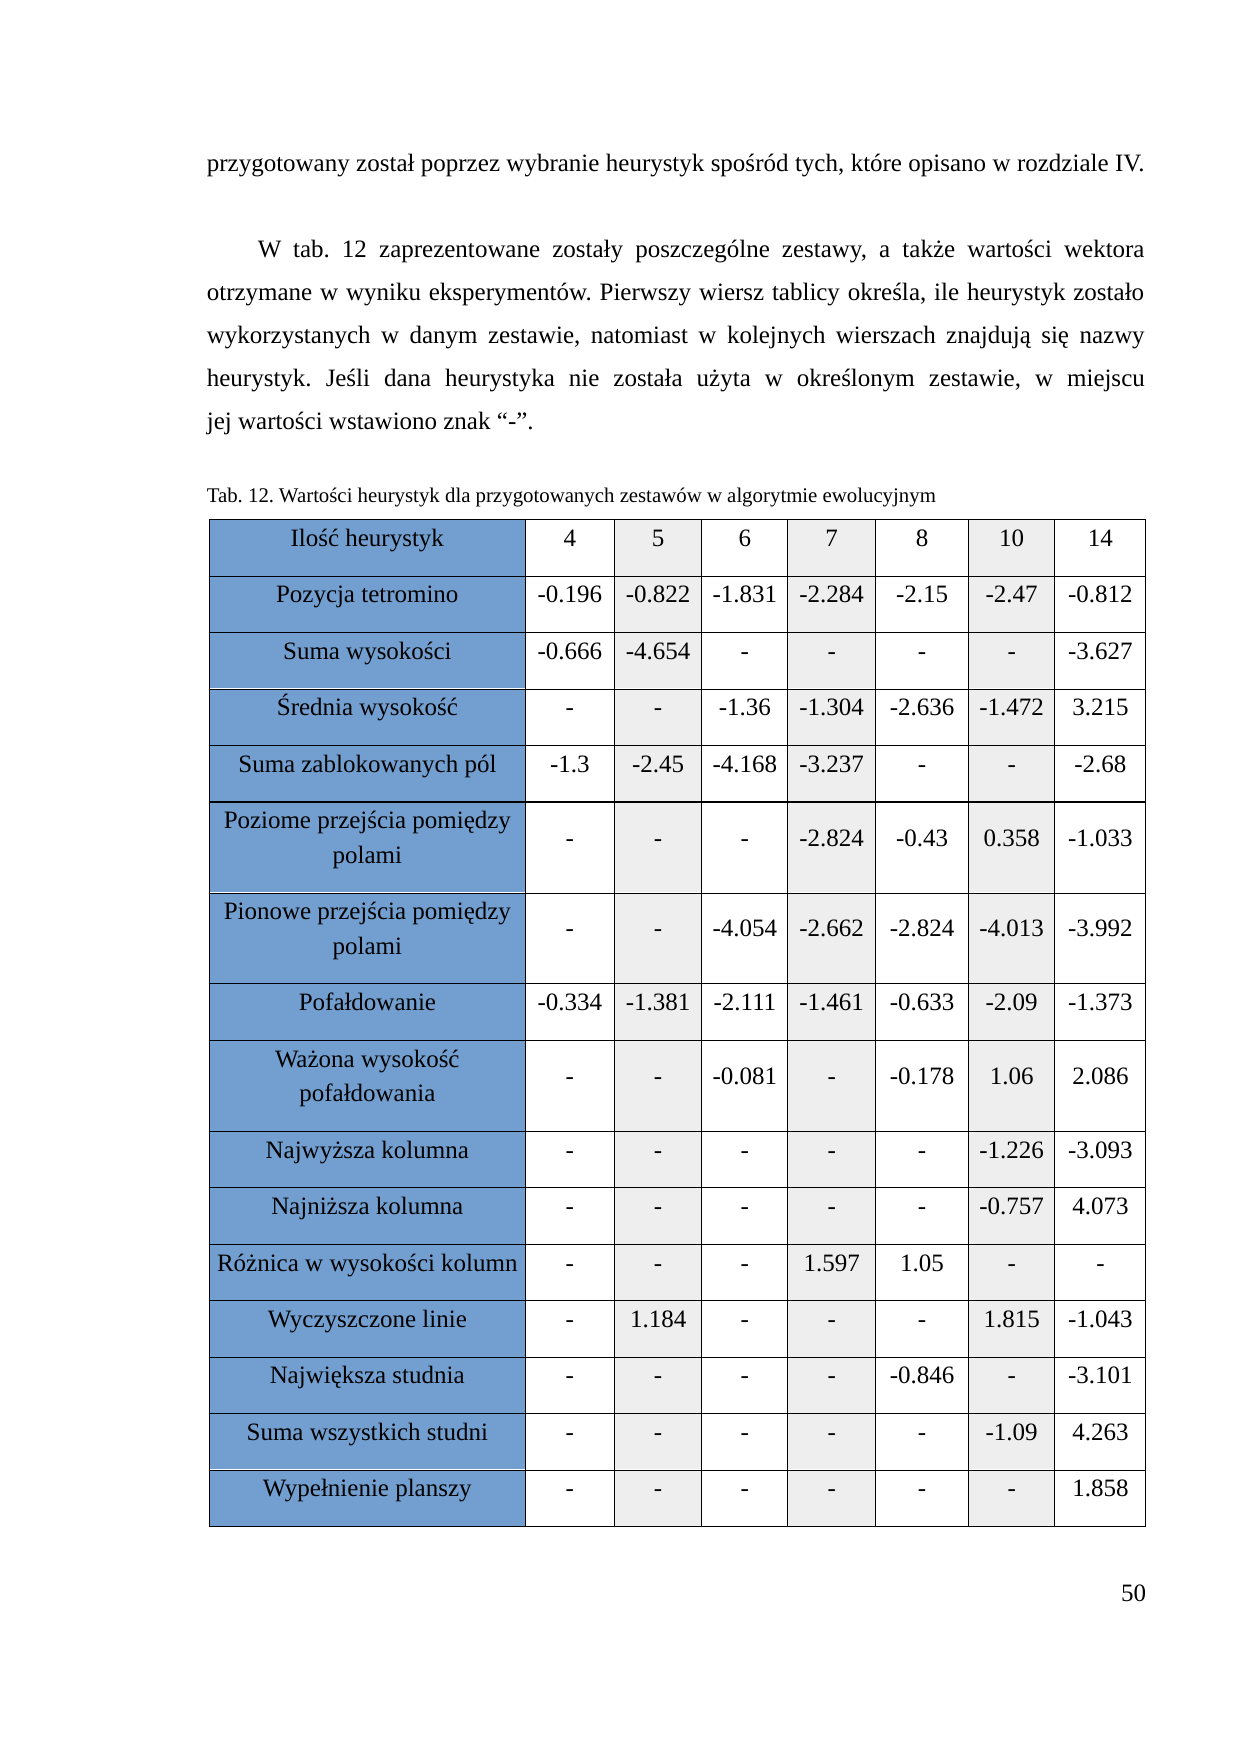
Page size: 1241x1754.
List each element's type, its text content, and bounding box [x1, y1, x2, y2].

table_cell 4.263 [1055, 1414, 1145, 1469]
table_cell -0.846 [876, 1358, 968, 1413]
table_cell - [615, 1041, 701, 1131]
table_header 8 [876, 520, 968, 576]
table_cell -0.822 [615, 577, 701, 632]
table_header 7 [788, 520, 875, 576]
table_cell - [876, 633, 968, 688]
table_cell 1.815 [969, 1301, 1054, 1357]
table_cell 1.06 [969, 1041, 1054, 1131]
table_cell -0.633 [876, 984, 968, 1040]
table_cell - [969, 1358, 1054, 1413]
table_cell - [615, 1471, 701, 1526]
table_cell - [702, 633, 787, 688]
table_cell Suma zablokowanych pól [210, 746, 525, 801]
table_cell -2.284 [788, 577, 875, 632]
table_cell -4.168 [702, 746, 787, 801]
table_cell -4.654 [615, 633, 701, 688]
table_cell - [876, 1188, 968, 1244]
table_cell -0.43 [876, 803, 968, 892]
table_cell - [526, 1358, 614, 1413]
table_cell - [876, 1414, 968, 1469]
table_cell Największa studnia [210, 1358, 525, 1413]
table_cell -0.334 [526, 984, 614, 1040]
table_cell - [788, 1188, 875, 1244]
table_cell -3.992 [1055, 894, 1145, 983]
table_cell - [615, 803, 701, 892]
table_cell - [788, 1471, 875, 1526]
table_cell - [969, 746, 1054, 801]
table_cell - [702, 1188, 787, 1244]
table_cell - [702, 1301, 787, 1357]
table_cell Wyczyszczone linie [210, 1301, 525, 1357]
table_cell - [526, 690, 614, 745]
table_cell - [702, 1132, 787, 1187]
table_cell 1.05 [876, 1245, 968, 1300]
table_cell -2.824 [876, 894, 968, 983]
table_cell Pionowe przejścia pomiędzy polami [210, 894, 525, 983]
table_cell Najwyższa kolumna [210, 1132, 525, 1187]
table_cell -3.237 [788, 746, 875, 801]
table_cell -1.3 [526, 746, 614, 801]
table_cell -0.178 [876, 1041, 968, 1131]
table_cell - [526, 1245, 614, 1300]
table_header Ilość heurystyk [210, 520, 525, 576]
table_cell Pozycja tetromino [210, 577, 525, 632]
table_cell Pofałdowanie [210, 984, 525, 1040]
table_cell - [702, 1245, 787, 1300]
table_header 10 [969, 520, 1054, 576]
table_cell - [788, 1414, 875, 1469]
table_cell -2.824 [788, 803, 875, 892]
table_cell - [1055, 1245, 1145, 1300]
table_cell -1.461 [788, 984, 875, 1040]
table_cell -1.472 [969, 690, 1054, 745]
table_cell -2.662 [788, 894, 875, 983]
table_cell - [876, 746, 968, 801]
table_cell - [702, 1358, 787, 1413]
table_cell -1.09 [969, 1414, 1054, 1469]
table_cell - [615, 1132, 701, 1187]
table_cell Wypełnienie planszy [210, 1471, 525, 1526]
table_cell -3.627 [1055, 633, 1145, 688]
table_cell 2.086 [1055, 1041, 1145, 1131]
table_cell Poziome przejścia pomiędzy polami [210, 803, 525, 892]
table_cell - [615, 1245, 701, 1300]
table_cell - [788, 1301, 875, 1357]
table_cell -0.666 [526, 633, 614, 688]
table_cell - [526, 894, 614, 983]
table_cell - [702, 803, 787, 892]
text Tab. 12. Wartości heurystyk dla przygotowanych zestawów w algorytmie ewolucyjnym [207, 483, 1146, 507]
table_cell - [615, 1414, 701, 1469]
table_cell - [876, 1471, 968, 1526]
table_cell 1.184 [615, 1301, 701, 1357]
table_cell 3.215 [1055, 690, 1145, 745]
table_cell - [969, 1245, 1054, 1300]
table_cell - [969, 633, 1054, 688]
table_cell -1.831 [702, 577, 787, 632]
table_cell - [788, 1041, 875, 1131]
table_cell -0.812 [1055, 577, 1145, 632]
table_cell -1.36 [702, 690, 787, 745]
table_cell - [526, 1132, 614, 1187]
table_cell -0.081 [702, 1041, 787, 1131]
table_cell - [526, 1188, 614, 1244]
table_cell Średnia wysokość [210, 690, 525, 745]
table_cell - [526, 1414, 614, 1469]
table_cell - [526, 803, 614, 892]
table_cell 1.597 [788, 1245, 875, 1300]
table_cell - [788, 1132, 875, 1187]
table_header 6 [702, 520, 787, 576]
table_cell Ważona wysokość pofałdowania [210, 1041, 525, 1131]
table_cell -3.093 [1055, 1132, 1145, 1187]
table_cell - [526, 1041, 614, 1131]
table_cell Różnica w wysokości kolumn [210, 1245, 525, 1300]
table_cell -2.636 [876, 690, 968, 745]
table_cell - [788, 633, 875, 688]
table_cell -1.033 [1055, 803, 1145, 892]
table_header 5 [615, 520, 701, 576]
table_cell -4.054 [702, 894, 787, 983]
table_cell - [876, 1301, 968, 1357]
table_cell - [615, 1358, 701, 1413]
table_cell -2.111 [702, 984, 787, 1040]
table_header 4 [526, 520, 614, 576]
table_cell Suma wysokości [210, 633, 525, 688]
table_cell -1.226 [969, 1132, 1054, 1187]
table_cell - [615, 1188, 701, 1244]
table_cell - [526, 1301, 614, 1357]
table_cell - [615, 690, 701, 745]
table_cell -2.45 [615, 746, 701, 801]
table_cell - [876, 1132, 968, 1187]
table_cell -1.373 [1055, 984, 1145, 1040]
text przygotowany został poprzez wybranie heurystyk spośród tych, które opisano w rozdziale IV. W tab. 12 zaprezentowane zostały poszczególne zestawy, a także wartości wektora otrzymane w wyniku eksperymentów. Pierwszy wiersz tablicy określa, ile heurystyk zostało wykorzystanych w danym zestawie, natomiast w kolejnych wierszach znajdują się nazwy heurystyk. Jeśli dana heurystyka nie została użyta w określonym zestawie, w miejscu jej wartości wstawiono znak “-”. [207, 148, 1146, 435]
table_cell -2.47 [969, 577, 1054, 632]
table_cell - [969, 1471, 1054, 1526]
table_cell - [615, 894, 701, 983]
table_cell - [702, 1414, 787, 1469]
table_cell - [702, 1471, 787, 1526]
table_cell -0.196 [526, 577, 614, 632]
table_cell -4.013 [969, 894, 1054, 983]
table_cell 0.358 [969, 803, 1054, 892]
table_cell 1.858 [1055, 1471, 1145, 1526]
table_cell -1.043 [1055, 1301, 1145, 1357]
table_cell -2.68 [1055, 746, 1145, 801]
table_cell Najniższa kolumna [210, 1188, 525, 1244]
table_cell -3.101 [1055, 1358, 1145, 1413]
table_cell -0.757 [969, 1188, 1054, 1244]
table_cell -1.381 [615, 984, 701, 1040]
table_header 14 [1055, 520, 1145, 576]
table_cell - [788, 1358, 875, 1413]
table_cell -2.15 [876, 577, 968, 632]
table_cell 4.073 [1055, 1188, 1145, 1244]
table_cell - [526, 1471, 614, 1526]
table_cell Suma wszystkich studni [210, 1414, 525, 1469]
table_cell -1.304 [788, 690, 875, 745]
table_cell -2.09 [969, 984, 1054, 1040]
